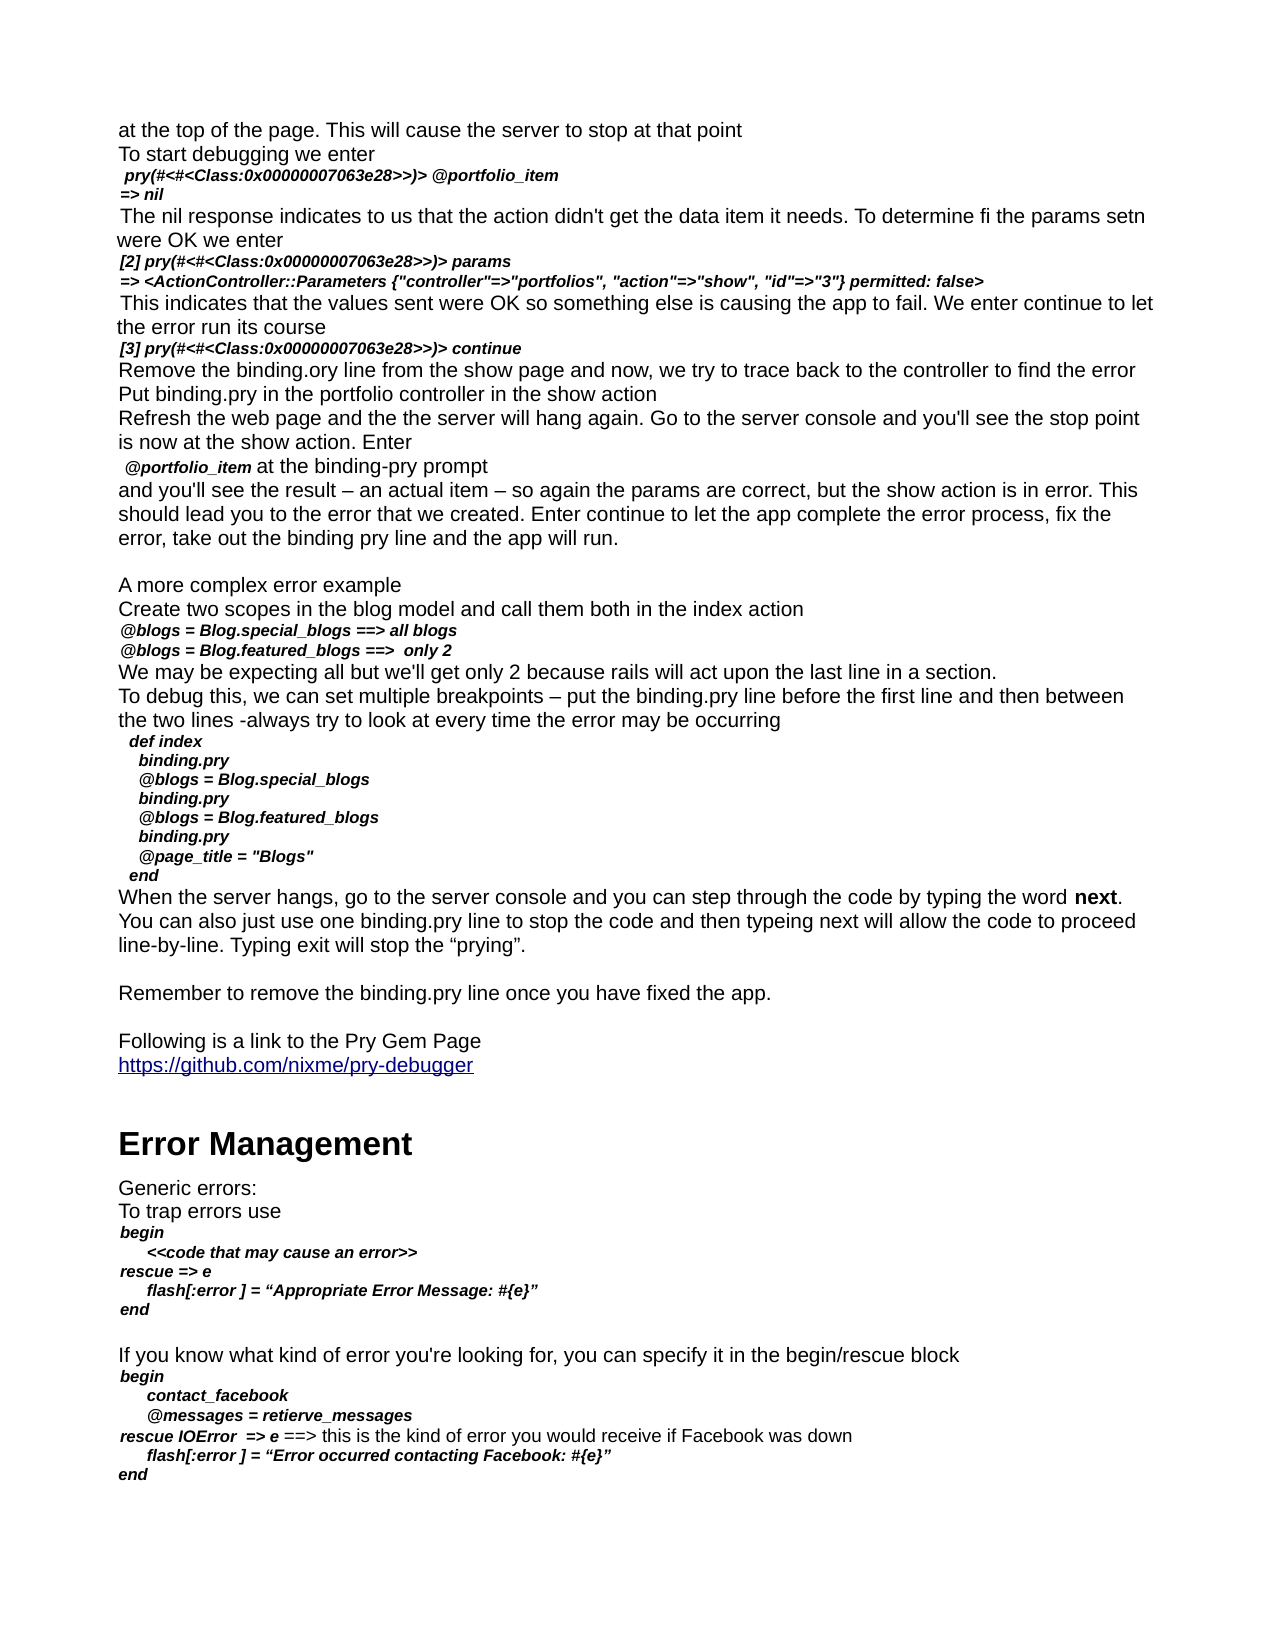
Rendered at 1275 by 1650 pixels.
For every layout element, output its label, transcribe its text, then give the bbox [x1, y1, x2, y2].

text and you'll see the result – an actual item – so again the params are correct, but the show action is in error. This should lead you to the error that we created. Enter continue to let the app complete the error process, fix the error, take out the binding pry line and the app will run. [118, 477, 1157, 549]
text contact_facebook [117, 1386, 1157, 1405]
text You can also just use one binding.pry line to stop the code and then typeing next will allow the code to proceed line-by-line. Typing exit will stop the “prying”. [118, 909, 1157, 957]
text begin [117, 1223, 1157, 1242]
text => nil [117, 185, 1157, 204]
text binding.pry [117, 751, 1157, 770]
text begin [117, 1367, 1157, 1386]
text The nil response indicates to us that the action didn't get the data item it needs. To determine fi the params setn were OK we enter [117, 204, 1157, 252]
text Remove the binding.ory line from the show page and now, we try to trace back to the controller to find the error [118, 358, 1157, 382]
subtitle Error Management [118, 1124, 1157, 1163]
text [3] pry(#<#<Class:0x00000007063e28>>)> continue [117, 338, 1157, 358]
text A more complex error example [118, 573, 1157, 597]
text To trap errors use [118, 1199, 1157, 1223]
text @blogs = Blog.featured_blogs [117, 808, 1157, 827]
text When the server hangs, go to the server console and you can step through the code by typing the word next. [118, 885, 1157, 909]
text Put binding.pry in the portfolio controller in the show action [118, 382, 1157, 406]
text Create two scopes in the blog model and call them both in the index action [118, 597, 1157, 621]
text We may be expecting all but we'll get only 2 because rails will act upon the last line in a section. [118, 659, 1157, 683]
text Following is a link to the Pry Gem Page [118, 1028, 1157, 1052]
text @portfolio_item at the binding-pry prompt [117, 453, 1157, 477]
text @blogs = Blog.special_blogs ==> all blogs [117, 621, 1157, 640]
text end [117, 1300, 1157, 1319]
text binding.pry [117, 827, 1157, 846]
text @page_title = "Blogs" [117, 846, 1157, 866]
text @blogs = Blog.featured_blogs ==> only 2 [117, 640, 1157, 659]
text Refresh the web page and the the server will hang again. Go to the server console and you'll see the stop point is now at the show action. Enter [118, 406, 1157, 453]
text Remember to remove the binding.pry line once you have fixed the app. [118, 981, 1157, 1004]
text flash[:error ] = “Error occurred contacting Facebook: #{e}” [117, 1446, 1157, 1465]
text @blogs = Blog.special_blogs [117, 770, 1157, 789]
text <<code that may cause an error>> [117, 1242, 1157, 1262]
text This indicates that the values sent were OK so something else is causing the app to fail. We enter continue to let the error run its course [117, 291, 1157, 338]
text [2] pry(#<#<Class:0x00000007063e28>>)> params [117, 252, 1157, 271]
text If you know what kind of error you're looking for, you can specify it in the begin/rescue block [118, 1343, 1157, 1367]
text rescue IOError => e ==> this is the kind of error you would receive if Facebook was down [117, 1424, 1157, 1446]
text rescue => e [117, 1262, 1157, 1281]
text @messages = retierve_messages [117, 1405, 1157, 1424]
text end [117, 866, 1157, 885]
text at the top of the page. This will cause the server to stop at that point [118, 118, 1157, 142]
text Generic errors: [118, 1175, 1157, 1199]
text flash[:error ] = “Appropriate Error Message: #{e}” [117, 1281, 1157, 1300]
text binding.pry [117, 789, 1157, 808]
text To debug this, we can set multiple breakpoints – put the binding.pry line before the first line and then between the two lines -always try to look at every time the error may be occurring [118, 683, 1157, 731]
text end [118, 1465, 1157, 1484]
text def index [117, 731, 1157, 751]
text => <ActionController::Parameters {"controller"=>"portfolios", "action"=>"show", "id"=>"3"} permitted: false> [117, 271, 1157, 291]
text pry(#<#<Class:0x00000007063e28>>)> @portfolio_item [117, 166, 1157, 185]
text To start debugging we enter [118, 142, 1157, 166]
text https://github.com/nixme/pry-debugger [118, 1052, 1157, 1076]
